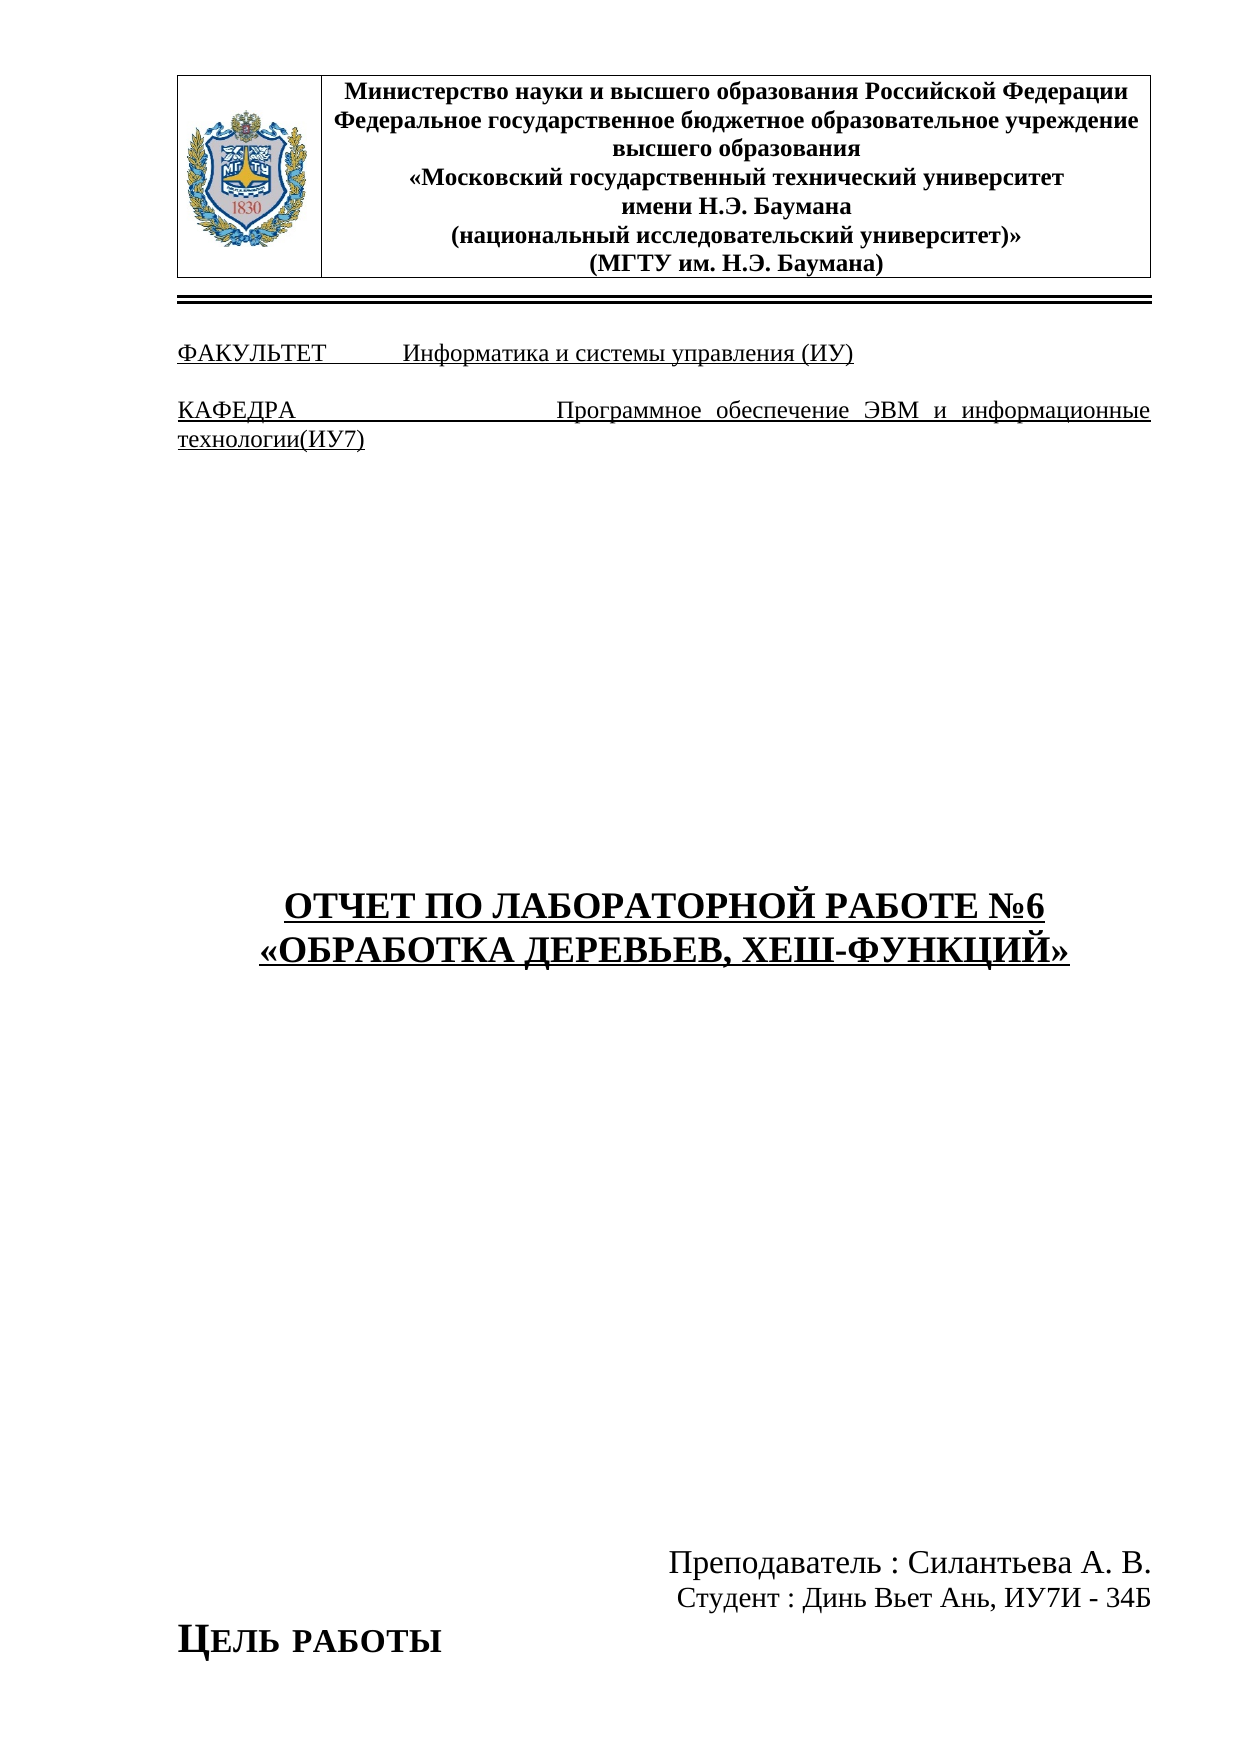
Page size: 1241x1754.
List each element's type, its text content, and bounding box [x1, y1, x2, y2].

text «ОБРАБОТКА ДЕРЕВЬЕВ, ХЕШ-ФУНКЦИЙ» [177, 927, 1152, 970]
text Преподаватель : Силантьева А. В. [177, 1542, 1152, 1580]
subtitle Цель работы [177, 1614, 1152, 1662]
text ОТЧЕТ ПО ЛАБОРАТОРНОЙ РАБОТЕ №6 [177, 884, 1152, 927]
text ФАКУЛЬТЕТ Информатика и системы управления (ИУ) [177, 338, 1152, 366]
text КАФЕДРА Программное обеспечение ЭВМ и информационные технологии(ИУ7) [177, 395, 1152, 453]
table_header Министерство науки и высшего образования Российской Федерации Федеральное государственное бюджетное образовательное учреждение высшего образования «Московский государственный технический университет имени Н.Э. Баумана (национальный исследовательский университет)» (МГТУ им. Н.Э. Баумана) [322, 76, 1150, 277]
table_header [178, 76, 321, 277]
text Студент : Динь Вьет Ань, ИУ7И - 34Б [177, 1580, 1152, 1614]
